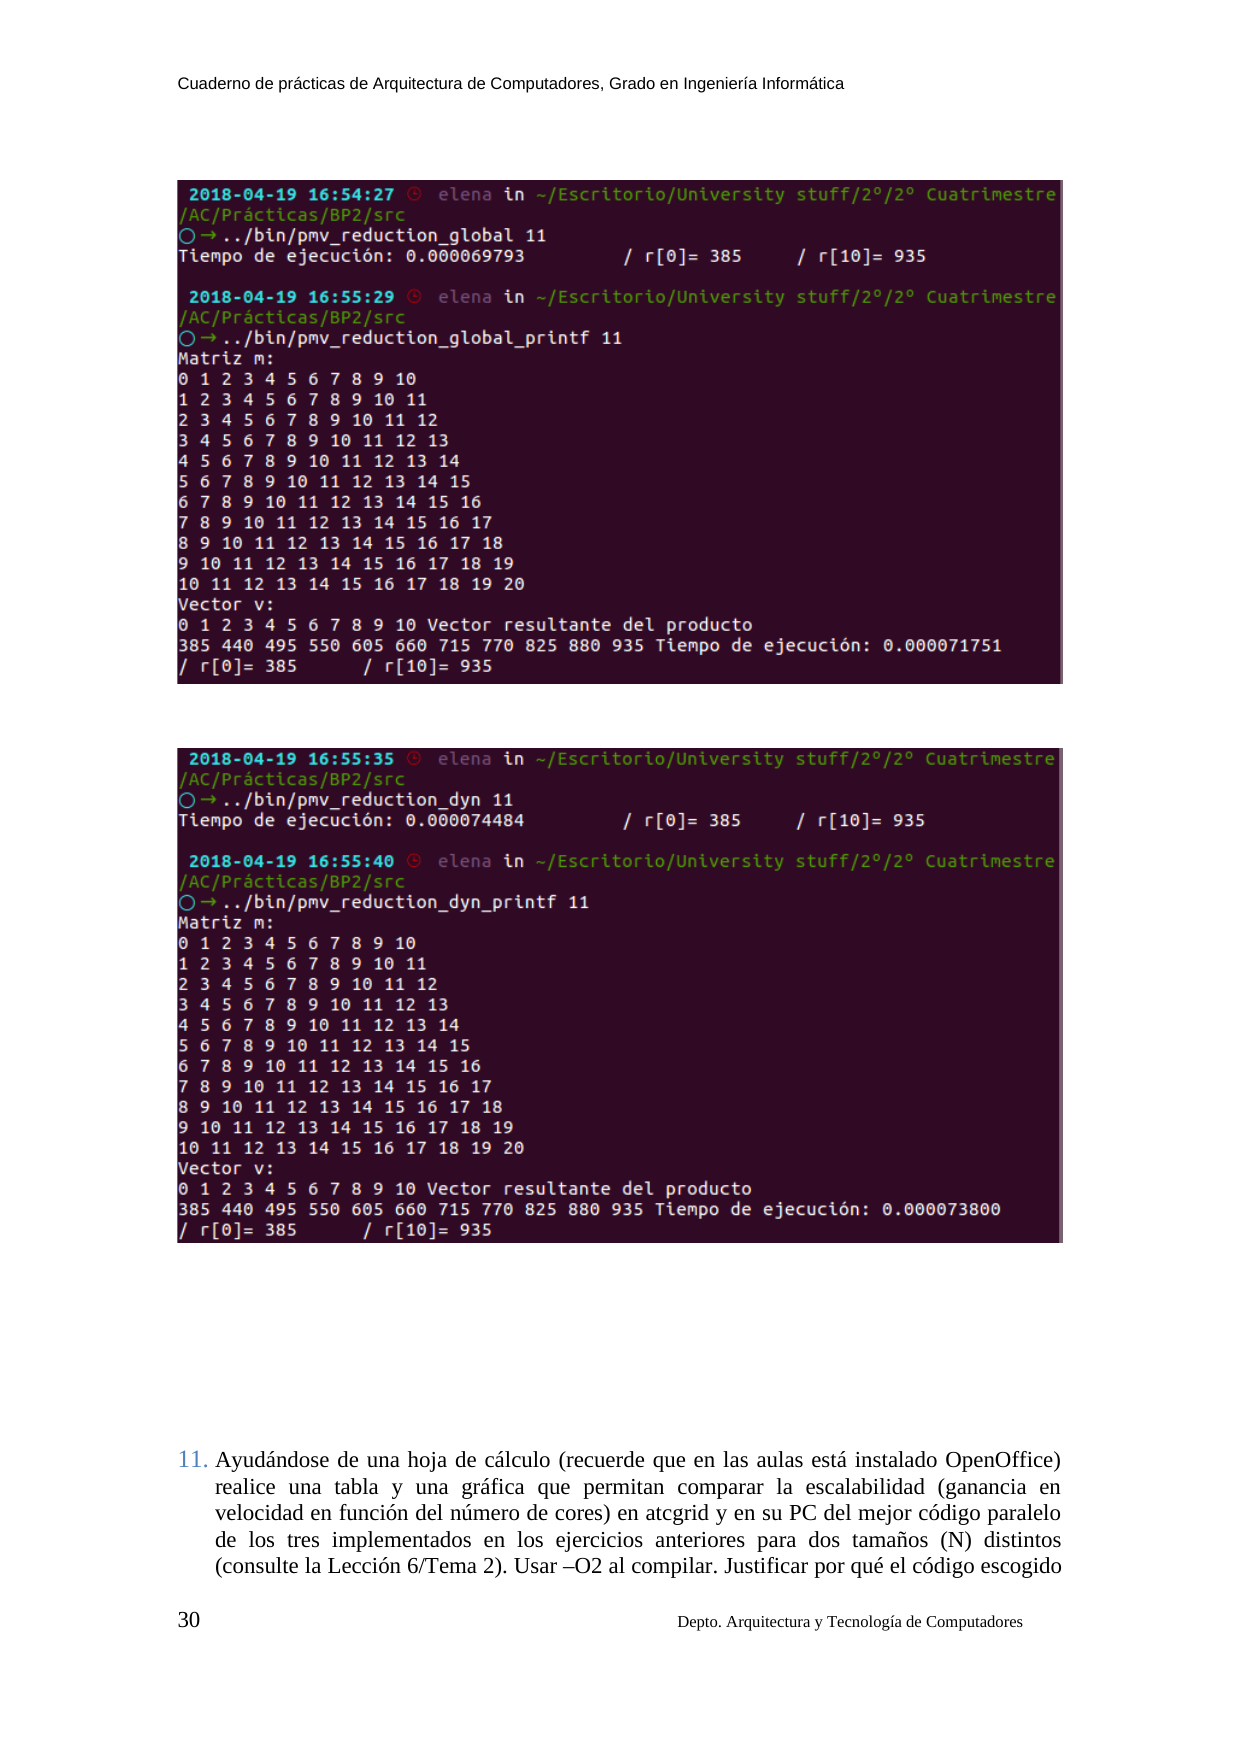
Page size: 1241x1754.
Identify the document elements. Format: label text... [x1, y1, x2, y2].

picture [177, 748, 1063, 1243]
list Ayudándose de una hoja de cálculo (recuerde que en las aulas está instalado OpenOffice) realice una tabla y una gráfica que permitan comparar la escalabilidad (ganancia en velocidad en función del número de cores) en atcgrid y en su PC del mejor código paralelo de los tres implementados en los ejercicios anteriores para dos tamaños (N) distintos (consulte la Lección 6/Tema 2). Usar –O2 al compilar. Justificar por qué el código escogido [177, 1444, 1063, 1578]
picture [177, 180, 1063, 684]
